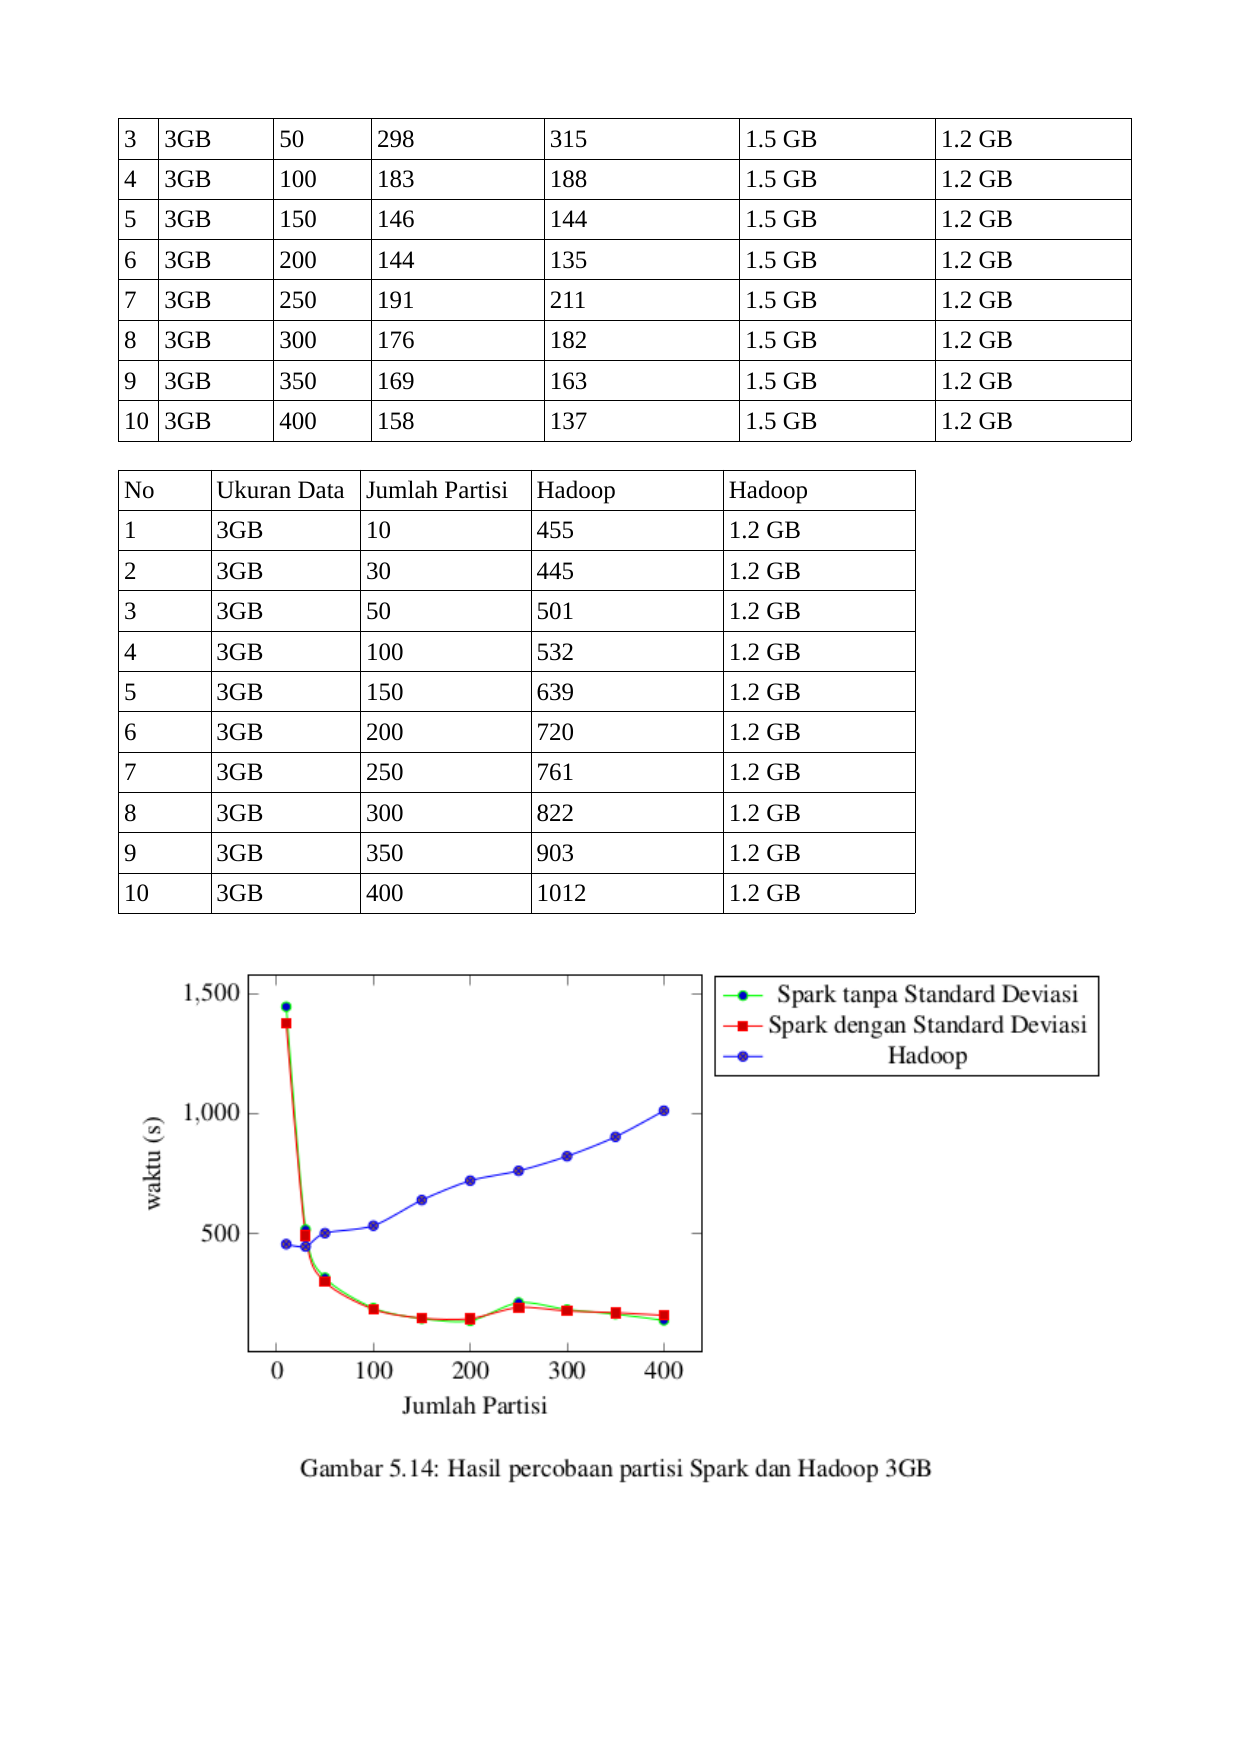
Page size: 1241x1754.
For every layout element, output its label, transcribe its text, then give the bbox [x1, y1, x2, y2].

table_cell 532 [532, 632, 723, 671]
table_cell 1.2 GB [724, 672, 915, 711]
table_cell 144 [372, 240, 544, 279]
table_cell 137 [545, 401, 739, 441]
table_cell 1.5 GB [740, 240, 935, 279]
table_cell 3GB [212, 712, 360, 752]
table_cell 163 [545, 361, 739, 400]
table_cell 1.2 GB [936, 280, 1131, 320]
table_cell 50 [361, 591, 531, 631]
table_cell 761 [532, 753, 723, 792]
table_cell 6 [119, 240, 158, 279]
table_cell 1.2 GB [724, 833, 915, 873]
table_cell 3GB [212, 511, 360, 550]
table_cell 3GB [212, 833, 360, 873]
table_cell 822 [532, 793, 723, 832]
table_cell 1.5 GB [740, 200, 935, 239]
table_cell 10 [119, 874, 211, 913]
table_cell 1.2 GB [724, 753, 915, 792]
table_cell 3GB [212, 551, 360, 590]
table_cell 400 [361, 874, 531, 913]
table_cell 300 [274, 321, 371, 360]
table_cell 3GB [159, 280, 273, 320]
table_cell 3GB [159, 160, 273, 199]
table_cell 300 [361, 793, 531, 832]
table_cell 3GB [212, 672, 360, 711]
table_cell 176 [372, 321, 544, 360]
table_cell 7 [119, 753, 211, 792]
table_cell 4 [119, 632, 211, 671]
table_cell 5 [119, 200, 158, 239]
table_cell 3 [119, 119, 158, 158]
table_cell 3GB [159, 240, 273, 279]
table_cell 3GB [212, 874, 360, 913]
table_cell 1.2 GB [936, 321, 1131, 360]
table_cell 188 [545, 160, 739, 199]
table_cell 1.2 GB [724, 511, 915, 550]
table_header Hadoop [724, 471, 915, 510]
table_cell 903 [532, 833, 723, 873]
table_cell 9 [119, 361, 158, 400]
table_cell 182 [545, 321, 739, 360]
table_cell 1.2 GB [936, 401, 1131, 441]
table_cell 30 [361, 551, 531, 590]
table_cell 146 [372, 200, 544, 239]
table_cell 1 [119, 511, 211, 550]
table_cell 100 [274, 160, 371, 199]
table_cell 1.2 GB [724, 591, 915, 631]
table_cell 2 [119, 551, 211, 590]
table_cell 3GB [212, 632, 360, 671]
table_cell 5 [119, 672, 211, 711]
table_cell 183 [372, 160, 544, 199]
table_cell 1.5 GB [740, 401, 935, 441]
table_cell 1.5 GB [740, 119, 935, 158]
table_cell 400 [274, 401, 371, 441]
table_cell 1.2 GB [724, 793, 915, 832]
table_header Ukuran Data [212, 471, 360, 510]
table_cell 3GB [159, 119, 273, 158]
table_header Hadoop [532, 471, 723, 510]
table_cell 3GB [159, 200, 273, 239]
table_cell 720 [532, 712, 723, 752]
table_cell 1.2 GB [724, 551, 915, 590]
picture [118, 941, 1123, 1500]
table_cell 1.2 GB [936, 240, 1131, 279]
table_cell 3GB [212, 591, 360, 631]
table_cell 7 [119, 280, 158, 320]
table_cell 8 [119, 793, 211, 832]
table_cell 1.2 GB [724, 712, 915, 752]
table_cell 150 [274, 200, 371, 239]
table_cell 10 [361, 511, 531, 550]
table_cell 3GB [212, 793, 360, 832]
table_cell 8 [119, 321, 158, 360]
table_cell 1.2 GB [936, 200, 1131, 239]
table_cell 1.5 GB [740, 321, 935, 360]
table_cell 150 [361, 672, 531, 711]
table_header Jumlah Partisi [361, 471, 531, 510]
table_cell 1.5 GB [740, 160, 935, 199]
table_cell 10 [119, 401, 158, 441]
table_cell 1.2 GB [724, 874, 915, 913]
table_cell 3GB [159, 401, 273, 441]
table_cell 4 [119, 160, 158, 199]
table_cell 1.2 GB [936, 160, 1131, 199]
table_cell 1.5 GB [740, 280, 935, 320]
table_cell 200 [361, 712, 531, 752]
table_cell 315 [545, 119, 739, 158]
table_cell 1.2 GB [936, 361, 1131, 400]
table_cell 144 [545, 200, 739, 239]
table_cell 1.5 GB [740, 361, 935, 400]
table_cell 3GB [212, 753, 360, 792]
table_cell 3GB [159, 361, 273, 400]
table_cell 455 [532, 511, 723, 550]
table_cell 250 [274, 280, 371, 320]
table_cell 50 [274, 119, 371, 158]
table_cell 350 [361, 833, 531, 873]
table_cell 1012 [532, 874, 723, 913]
table_cell 200 [274, 240, 371, 279]
table_header No [119, 471, 211, 510]
table_cell 1.2 GB [724, 632, 915, 671]
table_cell 3GB [159, 321, 273, 360]
table_cell 350 [274, 361, 371, 400]
table_cell 9 [119, 833, 211, 873]
table_cell 298 [372, 119, 544, 158]
table_cell 169 [372, 361, 544, 400]
table_cell 501 [532, 591, 723, 631]
table_cell 1.2 GB [936, 119, 1131, 158]
table_cell 6 [119, 712, 211, 752]
table_cell 100 [361, 632, 531, 671]
table_cell 445 [532, 551, 723, 590]
table_cell 639 [532, 672, 723, 711]
table_cell 135 [545, 240, 739, 279]
table_cell 3 [119, 591, 211, 631]
table_cell 158 [372, 401, 544, 441]
table_cell 191 [372, 280, 544, 320]
table_cell 211 [545, 280, 739, 320]
table_cell 250 [361, 753, 531, 792]
